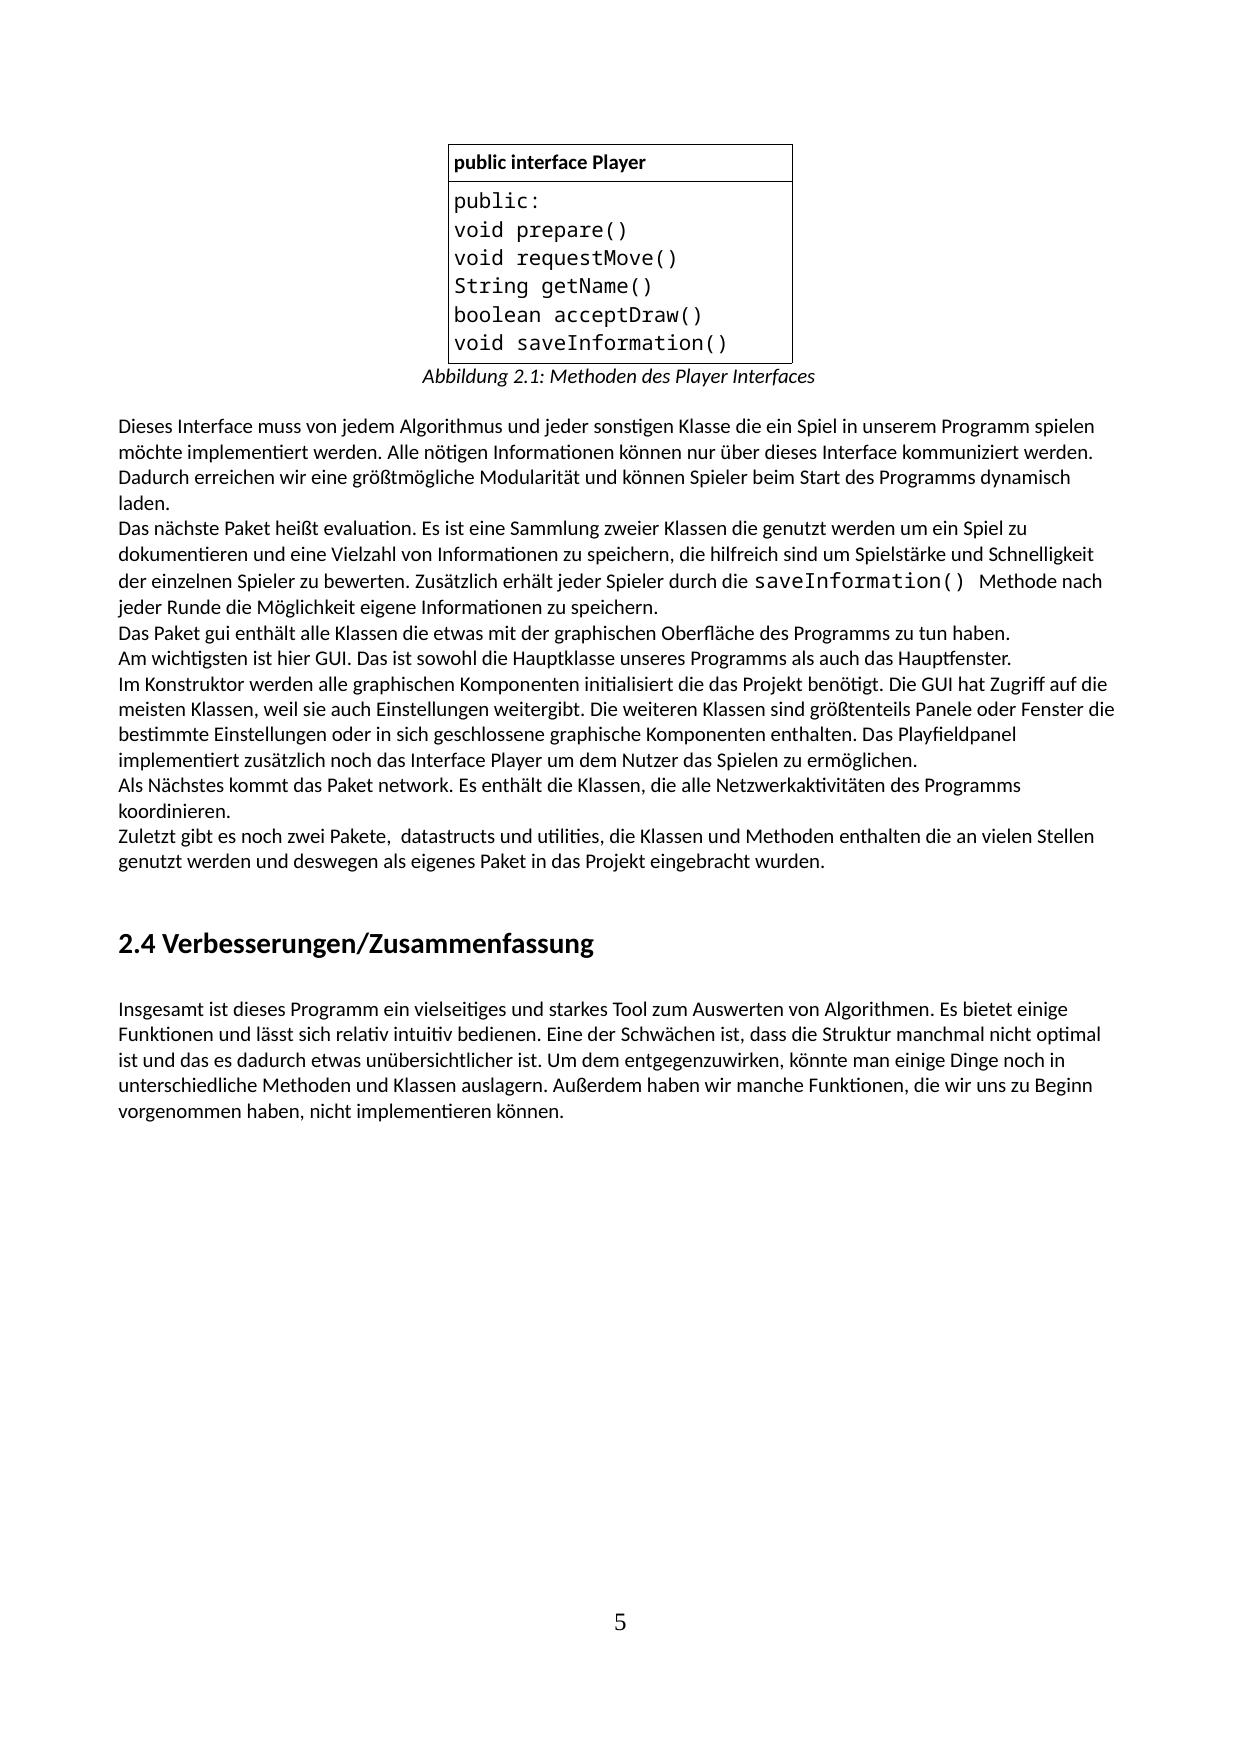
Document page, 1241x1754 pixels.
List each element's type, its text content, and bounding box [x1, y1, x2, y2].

text Das nächste Paket heißt evaluation. Es ist eine Sammlung zweier Klassen die genutzt werden um ein Spiel zu dokumentieren und eine Vielzahl von Informationen zu speichern, die hilfreich sind um Spielstärke und Schnelligkeit der einzelnen Spieler zu bewerten. Zusätzlich erhält jeder Spieler durch die saveInformation() Methode nach jeder Runde die Möglichkeit eigene Informationen zu speichern. [118, 515, 1122, 620]
text Dieses Interface muss von jedem Algorithmus und jeder sonstigen Klasse die ein Spiel in unserem Programm spielen möchte implementiert werden. Alle nötigen Informationen können nur über dieses Interface kommuniziert werden. Dadurch erreichen wir eine größtmögliche Modularität und können Spieler beim Start des Programms dynamisch laden. [118, 414, 1122, 515]
text Am wichtigsten ist hier GUI. Das ist sowohl die Hauptklasse unseres Programms als auch das Hauptfenster. [118, 645, 1122, 671]
text Zuletzt gibt es noch zwei Pakete, datastructs und utilities, die Klassen und Methoden enthalten die an vielen Stellen genutzt werden und deswegen als eigenes Paket in das Projekt eingebracht wurden. [118, 823, 1122, 874]
text Als Nächstes kommt das Paket network. Es enthält die Klassen, die alle Netzwerkaktivitäten des Programms koordinieren. [118, 772, 1122, 823]
text Insgesamt ist dieses Programm ein vielseitiges und starkes Tool zum Auswerten von Algorithmen. Es bietet einige Funktionen und lässt sich relativ intuitiv bedienen. Eine der Schwächen ist, dass die Struktur manchmal nicht optimal ist und das es dadurch etwas unübersichtlicher ist. Um dem entgegenzuwirken, könnte man einige Dinge noch in unterschiedliche Methoden und Klassen auslagern. Außerdem haben wir manche Funktionen, die wir uns zu Beginn vorgenommen haben, nicht implementieren können. [118, 996, 1122, 1123]
text 2.4 Verbesserungen/Zusammenfassung [118, 925, 1122, 961]
text Abbildung 2.1: Methoden des Player Interfaces [118, 363, 1122, 388]
text Das Paket gui enthält alle Klassen die etwas mit der graphischen Oberfläche des Programms zu tun haben. [118, 620, 1122, 645]
text Im Konstruktor werden alle graphischen Komponenten initialisiert die das Projekt benötigt. Die GUI hat Zugriff auf die meisten Klassen, weil sie auch Einstellungen weitergibt. Die weiteren Klassen sind größtenteils Panele oder Fenster die bestimmte Einstellungen oder in sich geschlossene graphische Komponenten enthalten. Das Playfieldpanel implementiert zusätzlich noch das Interface Player um dem Nutzer das Spielen zu ermöglichen. [118, 671, 1122, 772]
table_header public interface Player [449, 145, 792, 181]
table_cell public: void prepare() void requestMove() String getName() boolean acceptDraw() void saveInformation() [449, 182, 792, 363]
